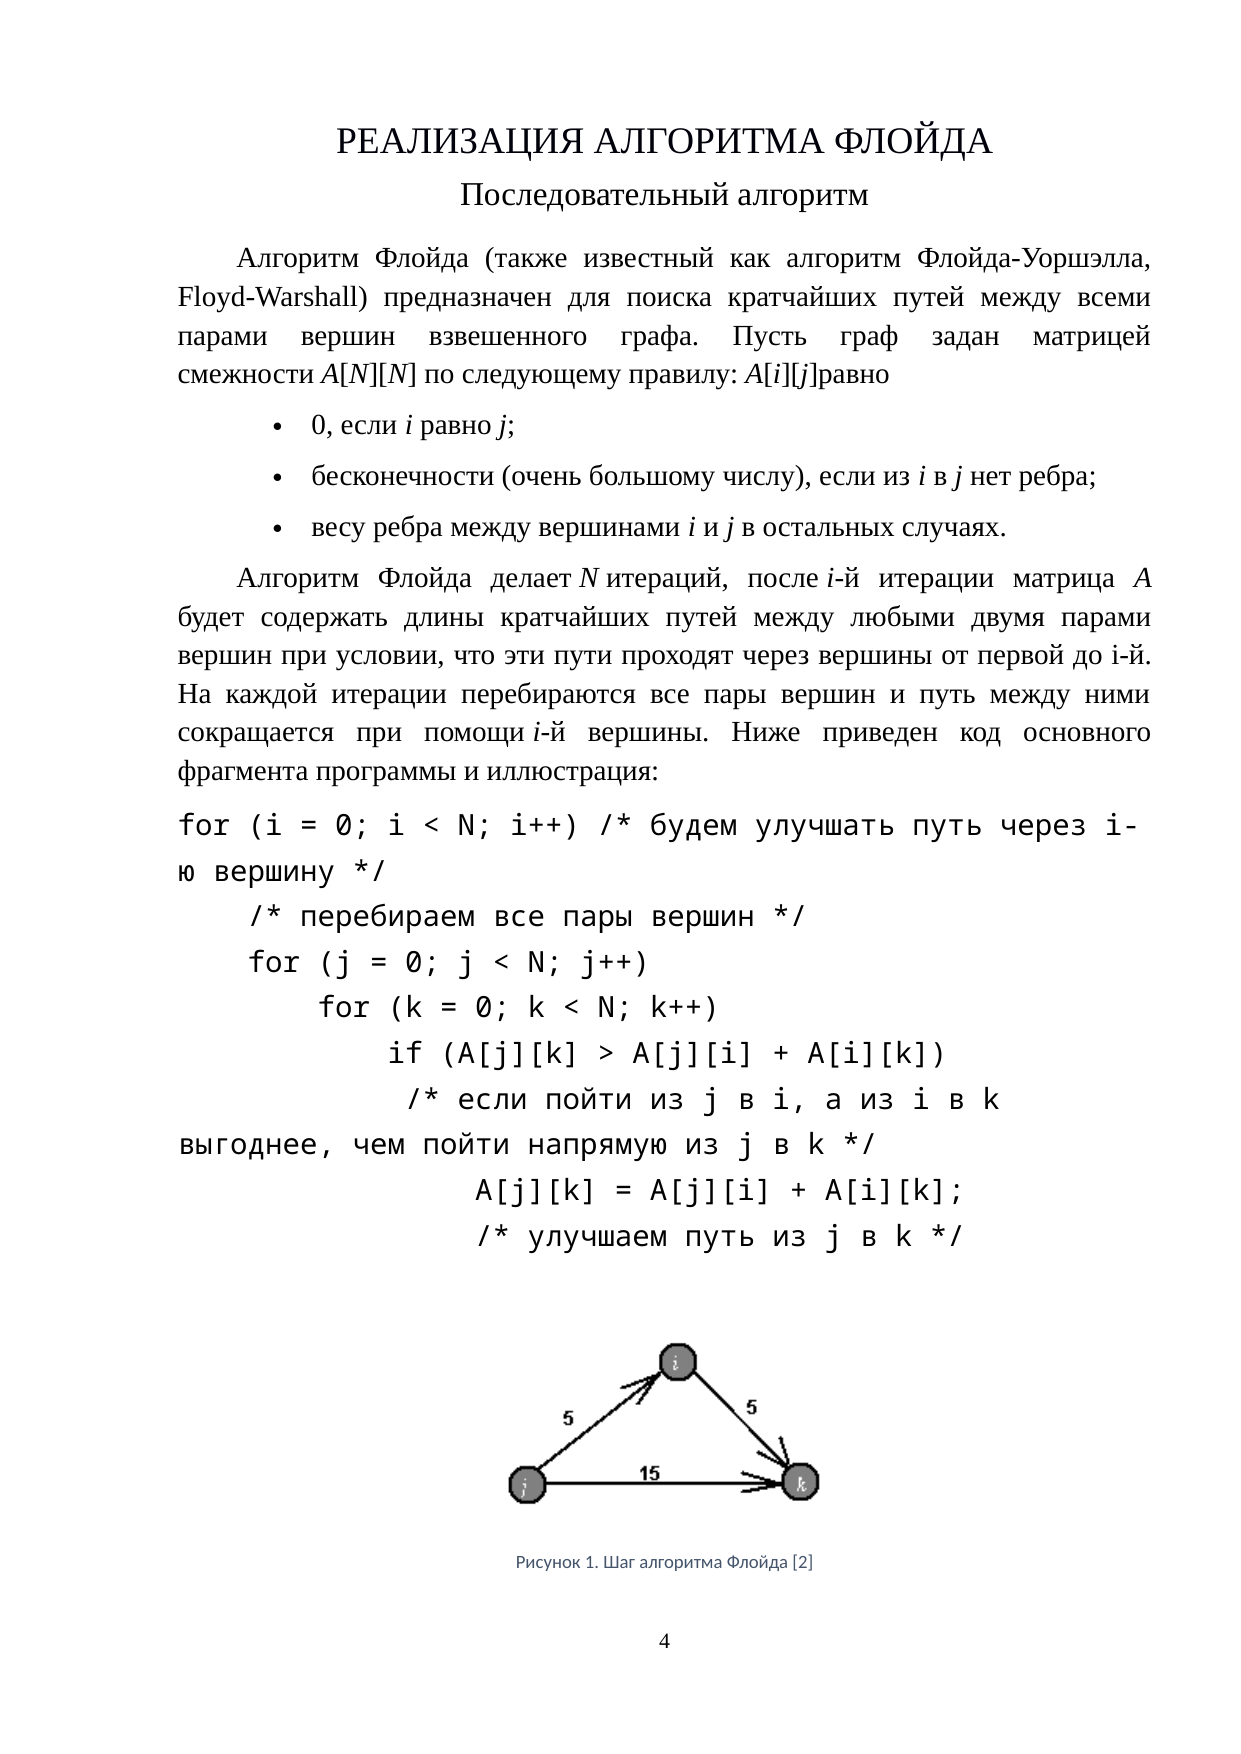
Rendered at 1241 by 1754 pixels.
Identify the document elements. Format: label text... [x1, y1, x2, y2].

text Алгоритм Флойда (также известный как алгоритм Флойда-Уоршэлла, Floyd-Warshall) предназначен для поиска кратчайших путей между всеми парами вершин взвешенного графа. Пусть граф задан матрицей смежности A[N][N] по следующему правилу: A[i][j]равно [177, 241, 1152, 390]
text Последовательный алгоритм [177, 174, 1152, 212]
list 0, если i равно j; [274, 407, 1152, 441]
subtitle РЕАЛИЗАЦИЯ АЛГОРИТМА ФЛОЙДА [177, 118, 1152, 161]
text Рисунок 1. Шаг алгоритма Флойда [2] [177, 1550, 1152, 1573]
list бесконечности (очень большому числу), если из i в j нет ребра; [274, 458, 1152, 492]
picture [462, 1323, 926, 1534]
list весу ребра между вершинами i и j в остальных случаях. [274, 509, 1152, 543]
text for (i = 0; i < N; i++) /* будем улучшать путь через i-ю вершину */ /* перебираем все пары вершин */ for (j = 0; j < N; j++) for (k = 0; k < N; k++) if (A[j][k] > A[j][i] + A[i][k]) /* если пойти из j в i, а из i в k выгоднее, чем пойти напрямую из j в k */ A[j][k] = A[j][i] + A[i][k]; /* улучшаем путь из j в k */ [177, 804, 1152, 1254]
text Алгоритм Флойда делает N итераций, после i-й итерации матрица А будет содержать длины кратчайших путей между любыми двумя парами вершин при условии, что эти пути проходят через вершины от первой до i-й. На каждой итерации перебираются все пары вершин и путь между ними сокращается при помощи i-й вершины. Ниже приведен код основного фрагмента программы и иллюстрация: [177, 560, 1152, 787]
